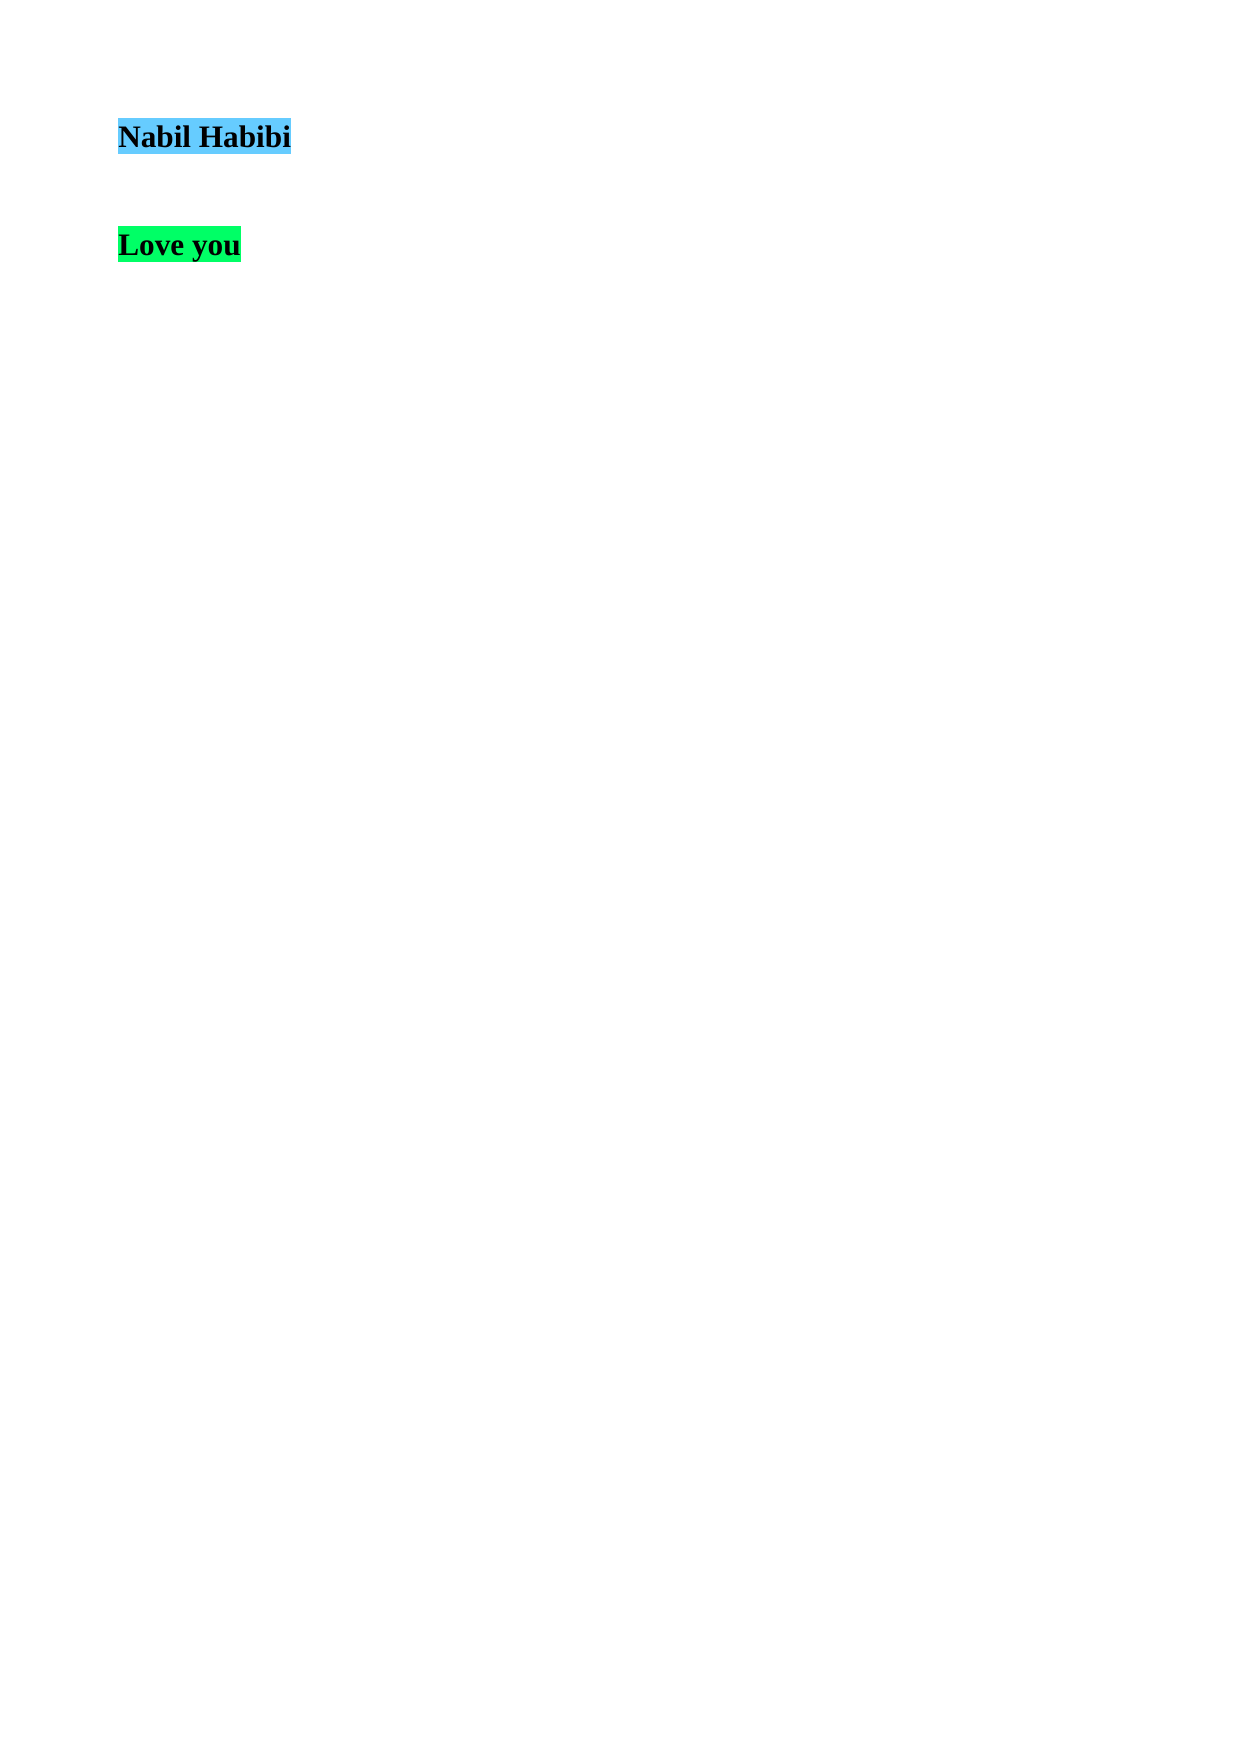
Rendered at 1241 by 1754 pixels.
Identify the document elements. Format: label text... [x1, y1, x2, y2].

text Nabil Habibi [118, 118, 1122, 154]
text Love you [118, 226, 1122, 262]
